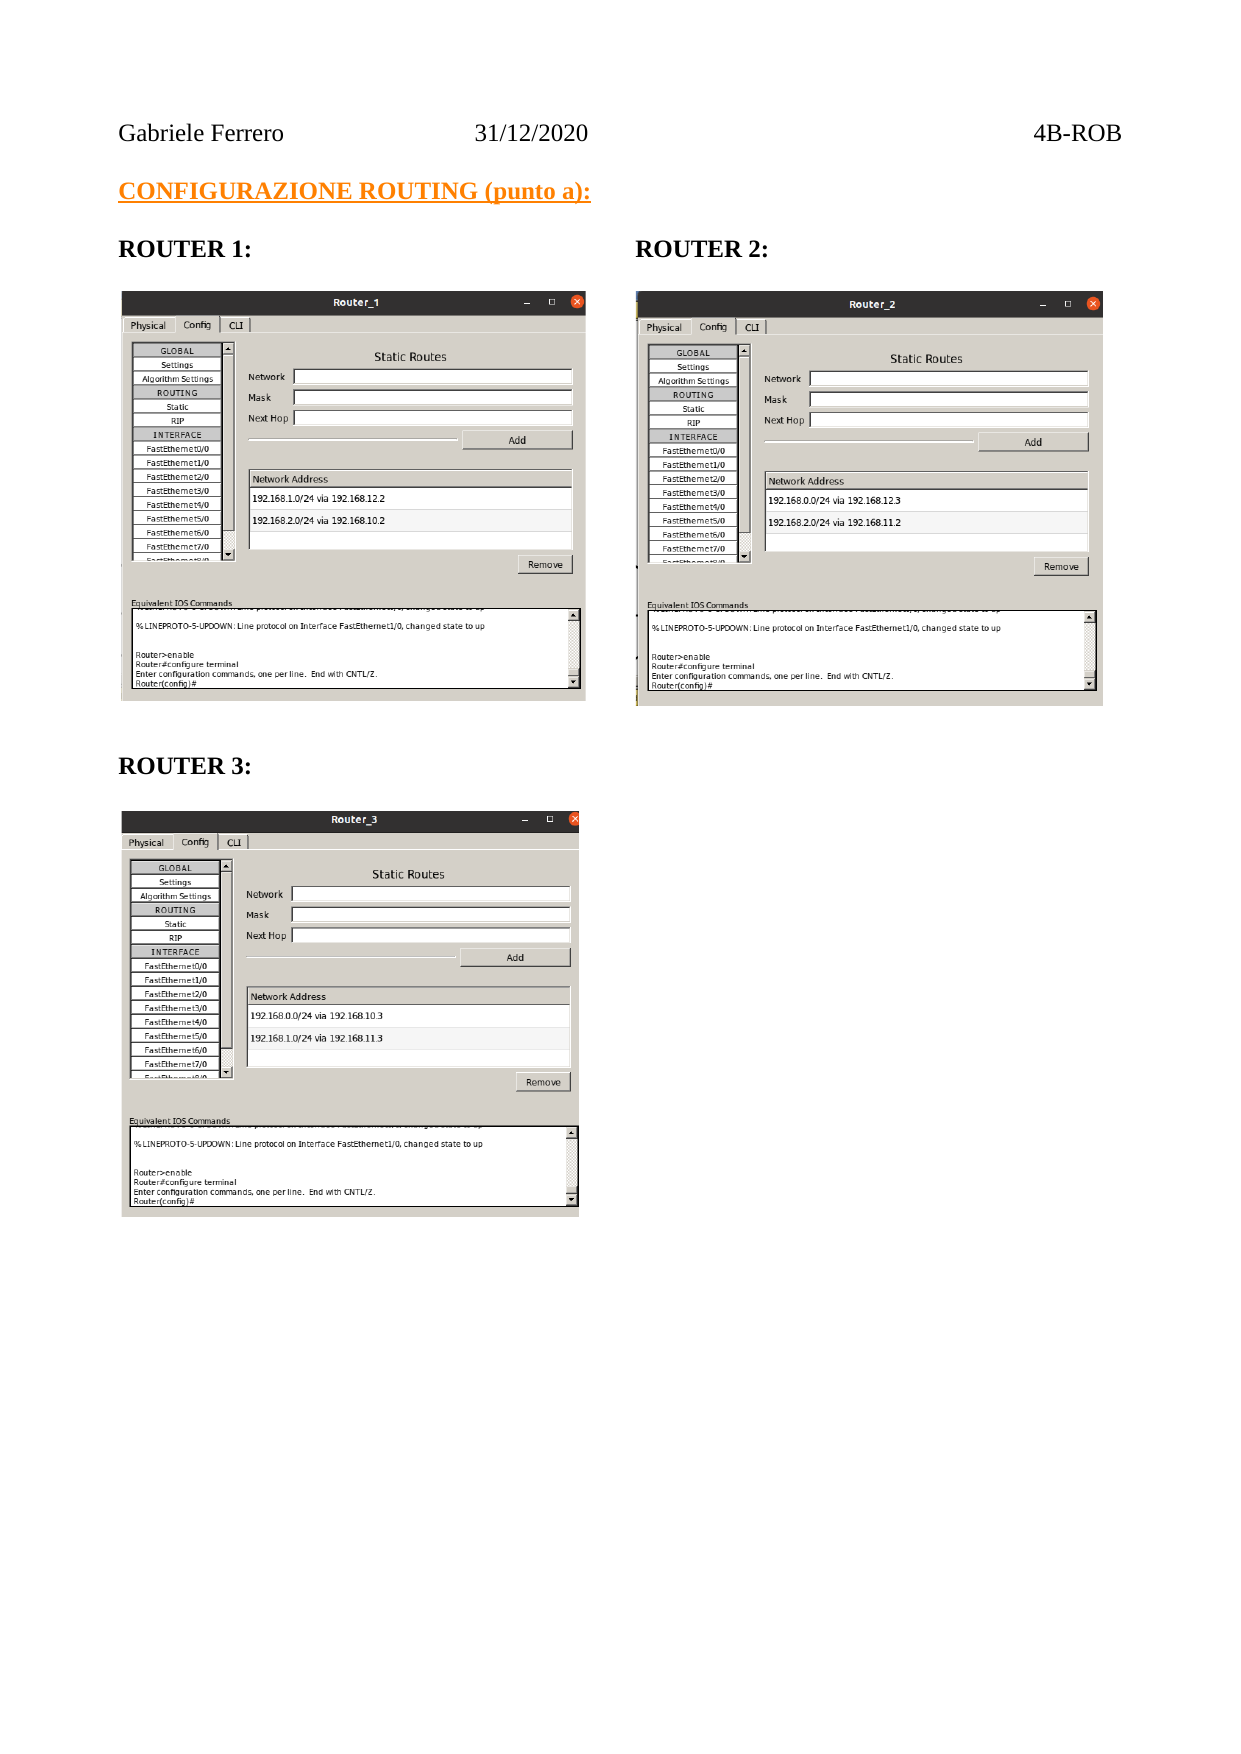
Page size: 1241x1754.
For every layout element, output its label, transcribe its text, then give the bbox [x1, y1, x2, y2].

text router 3: [118, 751, 1122, 780]
picture [635, 291, 1103, 706]
text CONFIGURAZIONE ROUTING (punto a): [118, 176, 1122, 205]
text router 1: Router 2: [118, 234, 1122, 263]
picture [121, 811, 579, 1217]
picture [121, 291, 586, 701]
